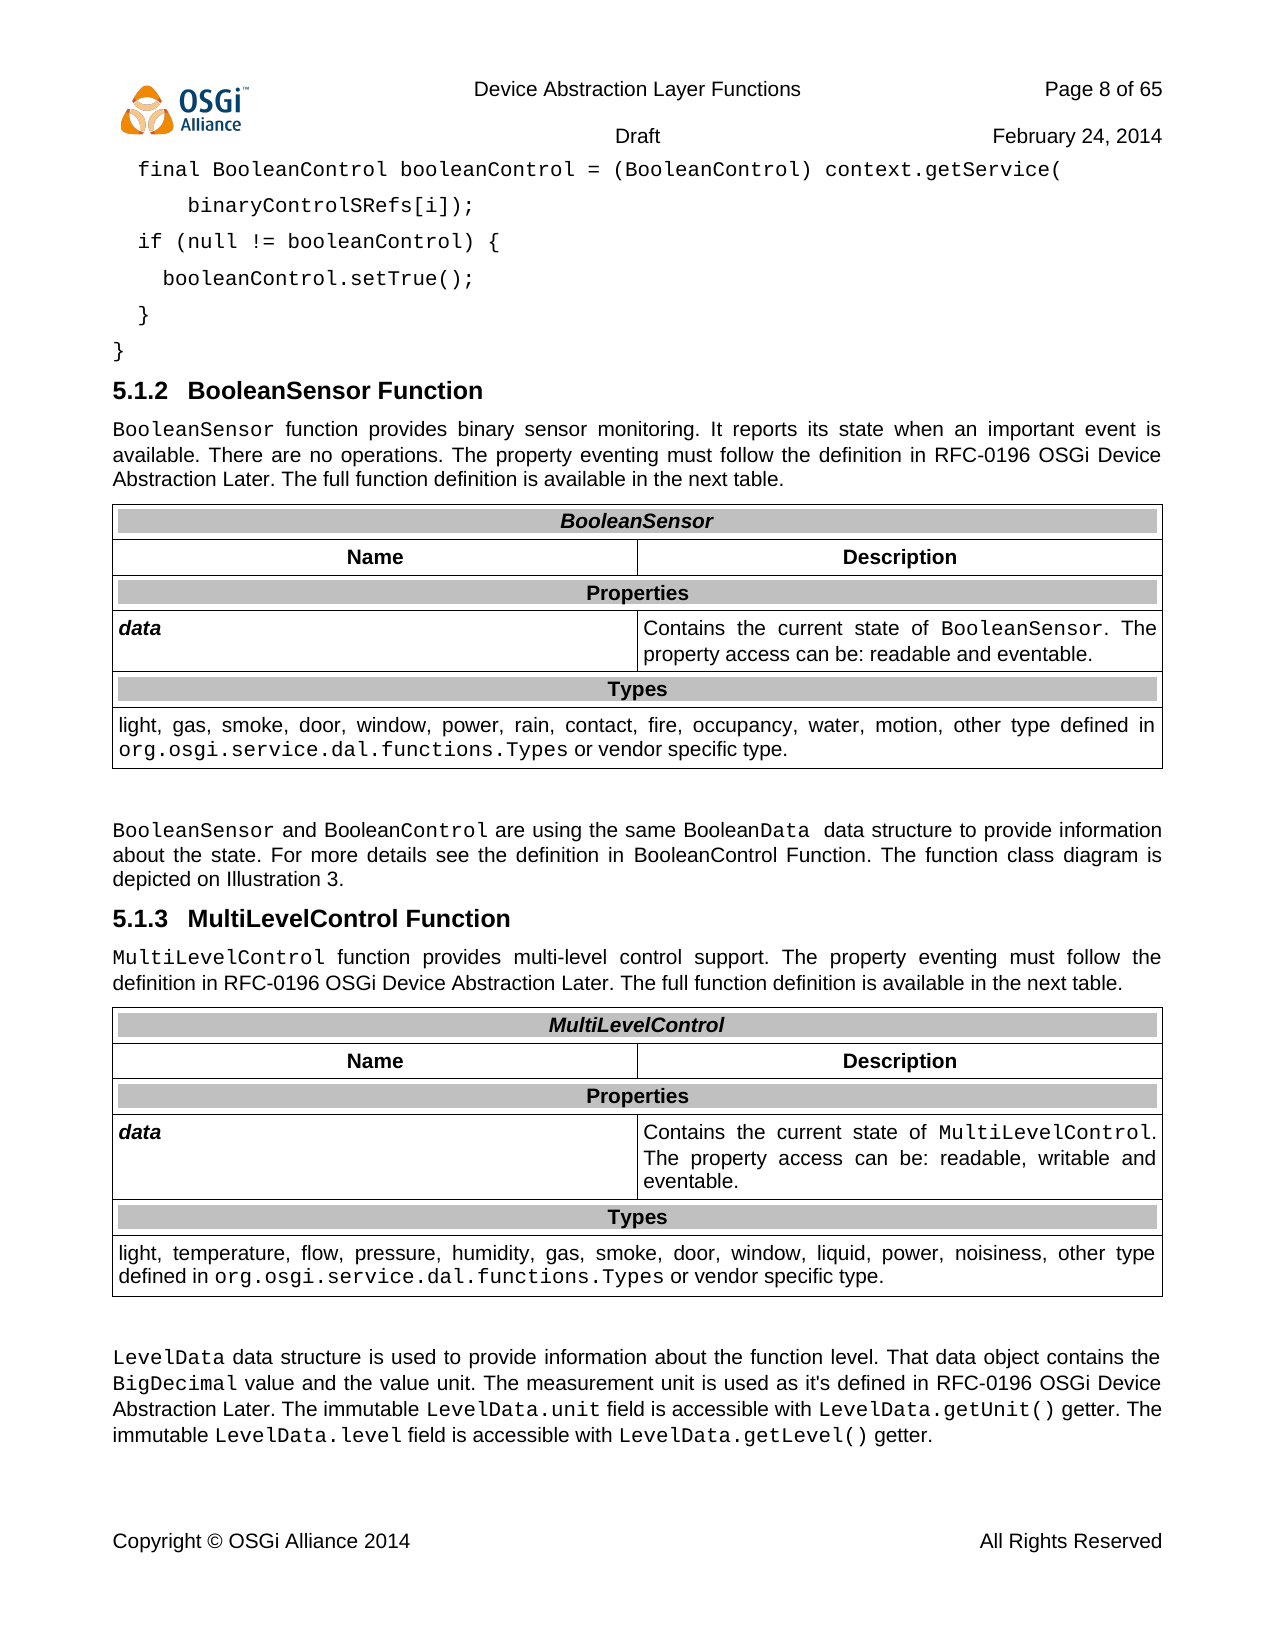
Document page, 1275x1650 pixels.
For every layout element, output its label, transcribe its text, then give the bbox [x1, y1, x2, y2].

table_cell Properties [113, 576, 1162, 610]
table_cell Description [638, 540, 1162, 574]
table_cell light, gas, smoke, door, window, power, rain, contact, fire, occupancy, water, motion, other type defined in org.osgi.service.dal.functions.Types or vendor specific type. [113, 708, 1162, 768]
table_cell Name [113, 540, 637, 574]
table_cell Types [113, 672, 1162, 707]
text } [112, 340, 1162, 363]
table_cell Properties [113, 1079, 1162, 1114]
table_cell Description [638, 1044, 1162, 1078]
text BooleanSensor and BooleanControl are using the same BooleanData data structure to provide information about the state. For more details see the definition in BooleanControl Function. The function class diagram is depicted on Illustration 3. [112, 817, 1162, 891]
table_cell Name [113, 1044, 637, 1078]
subtitle BooleanSensor Function [112, 376, 1162, 405]
table_header BooleanSensor [113, 505, 1162, 539]
text MultiLevelControl function provides multi-level control support. The property eventing must follow the definition in RFC-0196 OSGi Device Abstraction Later. The full function definition is available in the next table. [112, 945, 1162, 995]
table_header MultiLevelControl [113, 1008, 1162, 1043]
text final BooleanControl booleanControl = (BooleanControl) context.getService( [112, 159, 1162, 183]
table_cell Contains the current state of BooleanSensor. The property access can be: readable and eventable. [638, 611, 1162, 671]
table_cell data [113, 611, 637, 671]
table_cell Contains the current state of MultiLevelControl. The property access can be: readable, writable and eventable. [638, 1115, 1162, 1199]
text binaryControlSRefs[i]); [112, 195, 1162, 219]
text LevelData data structure is used to provide information about the function level. That data object contains the BigDecimal value and the value unit. The measurement unit is used as it's defined in RFC-0196 OSGi Device Abstraction Later. The immutable LevelData.unit field is accessible with LevelData.getUnit() getter. The immutable LevelData.level field is accessible with LevelData.getLevel() getter. [112, 1345, 1162, 1448]
picture [113, 78, 257, 142]
text BooleanSensor function provides binary sensor monitoring. It reports its state when an important event is available. There are no operations. The property eventing must follow the definition in RFC-0196 OSGi Device Abstraction Later. The full function definition is available in the next table. [112, 417, 1162, 491]
table_cell data [113, 1115, 637, 1199]
text if (null != booleanControl) { [112, 231, 1162, 255]
text booleanControl.setTrue(); [112, 268, 1162, 291]
table_cell Types [113, 1200, 1162, 1234]
text } [112, 304, 1162, 327]
table_cell light, temperature, flow, pressure, humidity, gas, smoke, door, window, liquid, power, noisiness, other type defined in org.osgi.service.dal.functions.Types or vendor specific type. [113, 1236, 1162, 1296]
subtitle MultiLevelControl Function [112, 904, 1162, 932]
